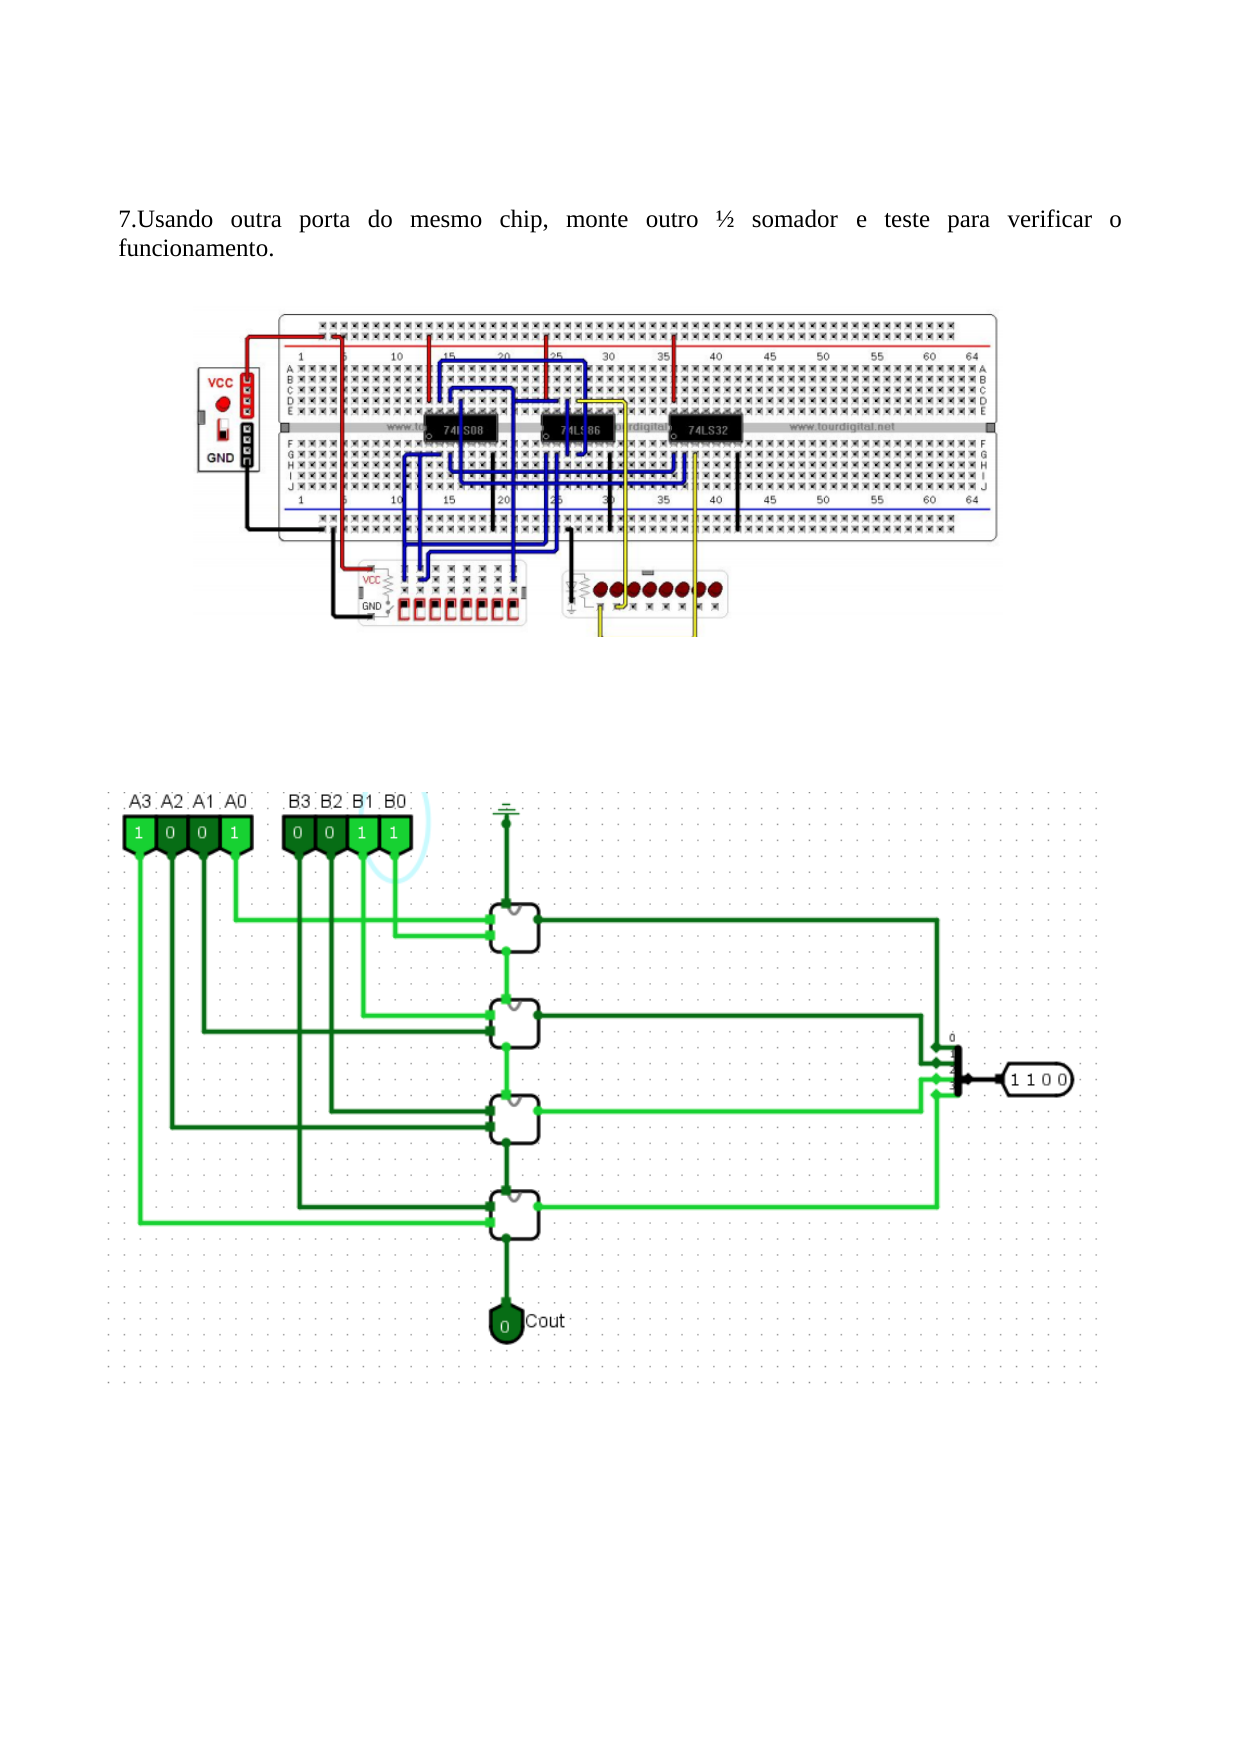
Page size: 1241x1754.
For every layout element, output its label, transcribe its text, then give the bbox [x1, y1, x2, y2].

picture [186, 301, 1003, 637]
picture [104, 792, 1109, 1394]
text 7.Usando outra porta do mesmo chip, monte outro ½ somador e teste para verificar o funcionamento. [118, 204, 1122, 262]
